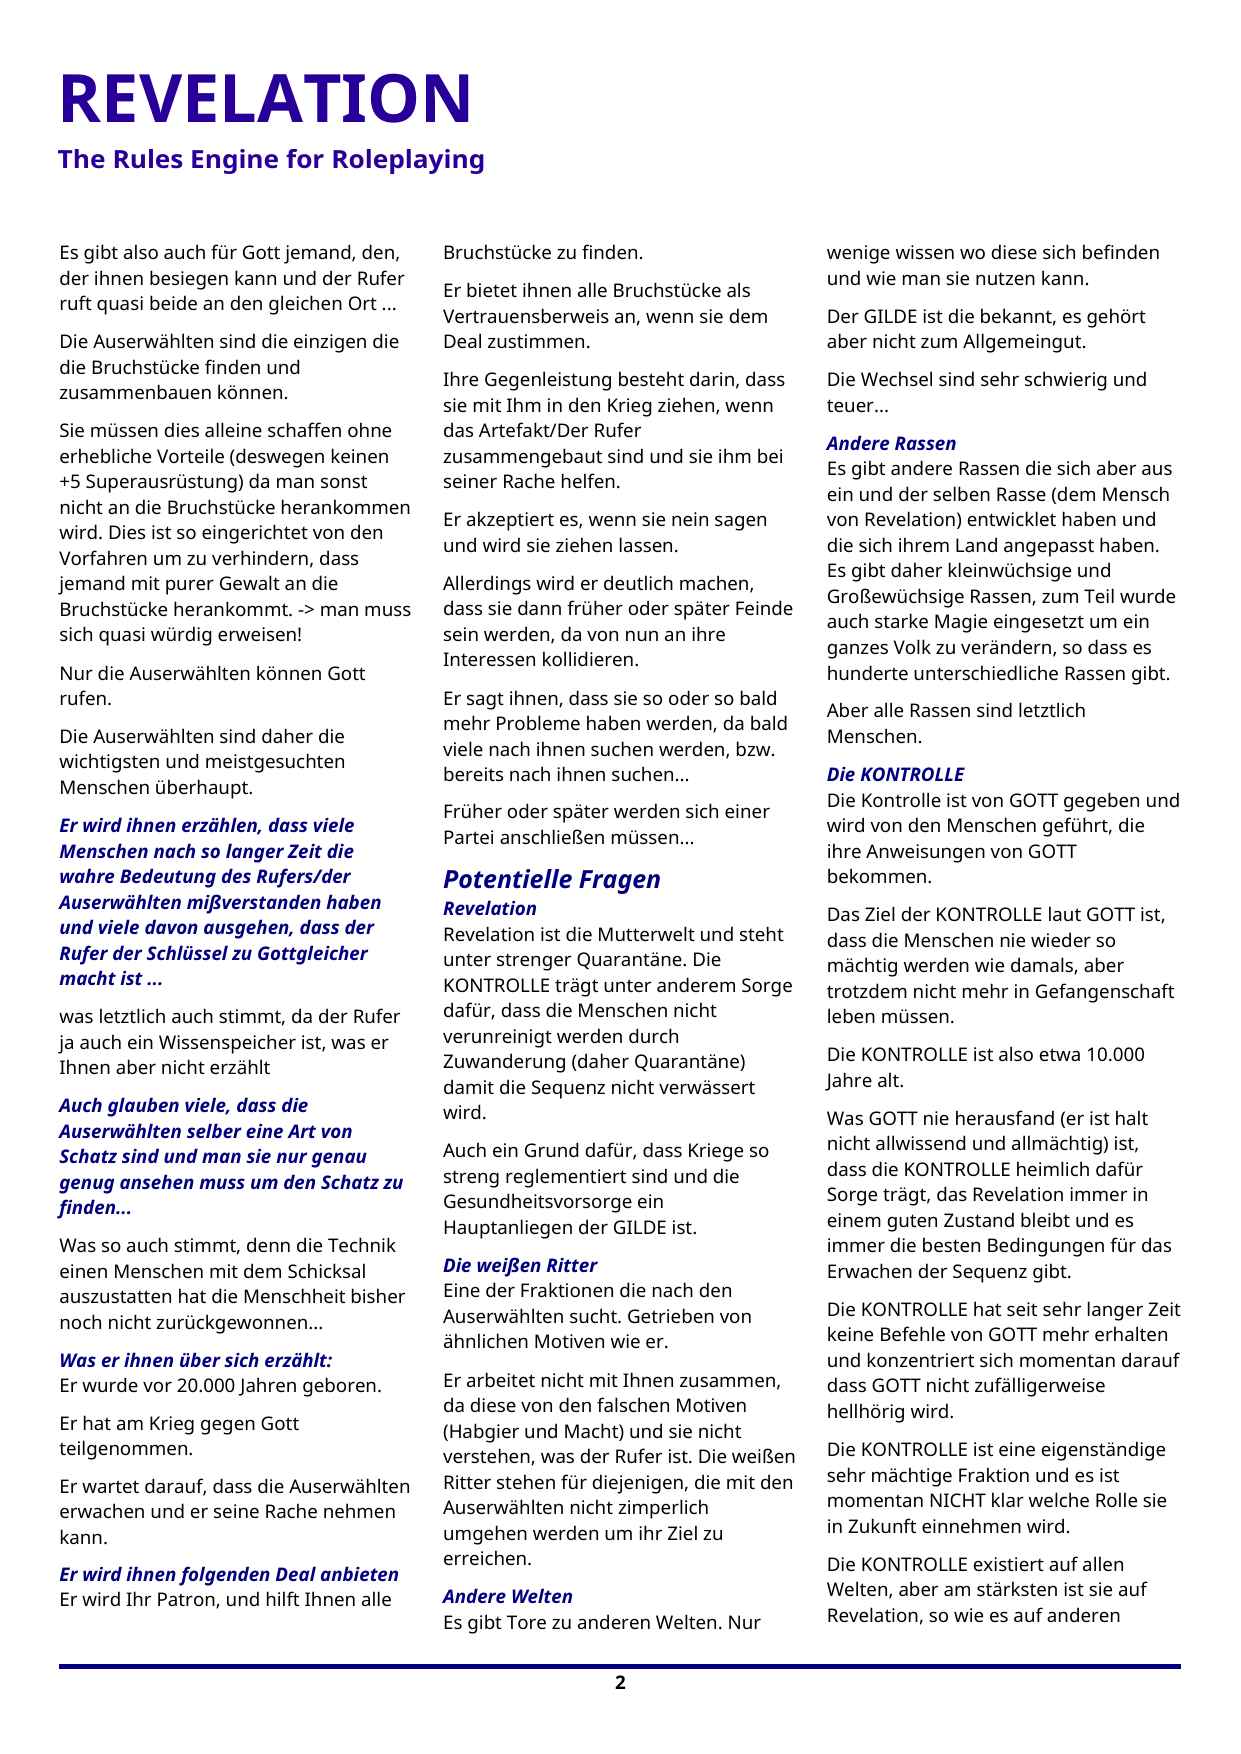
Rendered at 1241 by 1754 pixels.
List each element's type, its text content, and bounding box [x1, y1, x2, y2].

subtitle Revelation [443, 896, 797, 921]
text Der GILDE ist die bekannt, es gehört aber nicht zum Allgemeingut. [827, 303, 1181, 354]
text Die Auserwählten sind die einzigen die die Bruchstücke finden und zusammenbauen können. [59, 328, 413, 405]
text Sie müssen dies alleine schaffen ohne erhebliche Vorteile (deswegen keinen +5 Superausrüstung) da man sonst nicht an die Bruchstücke herankommen wird. Dies ist so eingerichtet von den Vorfahren um zu verhindern, dass jemand mit purer Gewalt an die Bruchstücke herankommt. -> man muss sich quasi würdig erweisen! [59, 418, 413, 647]
text Die Kontrolle ist von GOTT gegeben und wird von den Menschen geführt, die ihre Anweisungen von GOTT bekommen. [827, 787, 1181, 889]
text Die Auserwählten sind daher die wichtigsten und meistgesuchten Menschen überhaupt. [59, 723, 413, 800]
text Er arbeitet nicht mit Ihnen zusammen, da diese von den falschen Motiven (Habgier und Macht) und sie nicht verstehen, was der Rufer ist. Die weißen Ritter stehen für diejenigen, die mit den Auserwählten nicht zimperlich umgehen werden um ihr Ziel zu erreichen. [443, 1367, 797, 1571]
subtitle Die KONTROLLE [827, 761, 1181, 787]
text Eine der Fraktionen die nach den Auserwählten sucht. Getrieben von ähnlichen Motiven wie er. [443, 1278, 797, 1354]
text Die Wechsel sind sehr schwierig und teuer... [827, 367, 1181, 418]
text Er wird ihnen erzählen, dass viele Menschen nach so langer Zeit die wahre Bedeutung des Rufers/der Auserwählten mißverstanden haben und viele davon ausgehen, dass der Rufer der Schlüssel zu Gottgleicher macht ist ... [59, 812, 413, 991]
subtitle Er wird ihnen folgenden Deal anbieten [59, 1561, 413, 1587]
text Nur die Auserwählten können Gott rufen. [59, 660, 413, 711]
text Er akzeptiert es, wenn sie nein sagen und wird sie ziehen lassen. [443, 507, 797, 558]
text Was so auch stimmt, denn die Technik einen Menschen mit dem Schicksal auszustatten hat die Menschheit bisher noch nicht zurückgewonnen... [59, 1233, 413, 1335]
text Allerdings wird er deutlich machen, dass sie dann früher oder später Feinde sein werden, da von nun an ihre Interessen kollidieren. [443, 570, 797, 672]
text Er bietet ihnen alle Bruchstücke als Vertrauensberweis an, wenn sie dem Deal zustimmen. [443, 277, 797, 354]
text Ihre Gegenleistung besteht darin, dass sie mit Ihm in den Krieg ziehen, wenn das Artefakt/Der Rufer zusammengebaut sind und sie ihm bei seiner Rache helfen. [443, 367, 797, 494]
text was letztlich auch stimmt, da der Rufer ja auch ein Wissenspeicher ist, was er Ihnen aber nicht erzählt [59, 1003, 413, 1080]
text Revelation ist die Mutterwelt und steht unter strenger Quarantäne. Die KONTROLLE trägt unter anderem Sorge dafür, dass die Menschen nicht verunreinigt werden durch Zuwanderung (daher Quarantäne) damit die Sequenz nicht verwässert wird. [443, 921, 797, 1125]
subtitle Andere Rassen [827, 430, 1181, 456]
text Es gibt also auch für Gott jemand, den, der ihnen besiegen kann und der Rufer ruft quasi beide an den gleichen Ort ... [59, 239, 413, 316]
text Die KONTROLLE existiert auf allen Welten, aber am stärksten ist sie auf Revelation, so wie es auf anderen [827, 1551, 1181, 1627]
text Es gibt Tore zu anderen Welten. Nur [443, 1609, 797, 1634]
text Was GOTT nie herausfand (er ist halt nicht allwissend und allmächtig) ist, dass die KONTROLLE heimlich dafür Sorge trägt, das Revelation immer in einem guten Zustand bleibt und es immer die besten Bedingungen für das Erwachen der Sequenz gibt. [827, 1105, 1181, 1284]
subtitle Was er ihnen über sich erzählt: [59, 1347, 413, 1373]
text Das Ziel der KONTROLLE laut GOTT ist, dass die Menschen nie wieder so mächtig werden wie damals, aber trotzdem nicht mehr in Gefangenschaft leben müssen. [827, 901, 1181, 1029]
text Früher oder später werden sich einer Partei anschließen müssen... [443, 799, 797, 850]
text Auch ein Grund dafür, dass Kriege so streng reglementiert sind und die Gesundheitsvorsorge ein Hauptanliegen der GILDE ist. [443, 1138, 797, 1240]
text Er wartet darauf, dass die Auserwählten erwachen und er seine Rache nehmen kann. [59, 1473, 413, 1549]
subtitle Potentielle Fragen [443, 861, 797, 896]
text Die KONTROLLE ist also etwa 10.000 Jahre alt. [827, 1042, 1181, 1093]
text Er wurde vor 20.000 Jahren geboren. [59, 1373, 413, 1398]
text Aber alle Rassen sind letztlich Menschen. [827, 698, 1181, 749]
text Er sagt ihnen, dass sie so oder so bald mehr Probleme haben werden, da bald viele nach ihnen suchen werden, bzw. bereits nach ihnen suchen... [443, 685, 797, 787]
text Er hat am Krieg gegen Gott teilgenommen. [59, 1410, 413, 1461]
text wenige wissen wo diese sich befinden und wie man sie nutzen kann. [827, 239, 1181, 291]
text Er wird Ihr Patron, und hilft Ihnen alle [59, 1587, 413, 1612]
text Es gibt andere Rassen die sich aber aus ein und der selben Rasse (dem Mensch von Revelation) entwicklet haben und die sich ihrem Land angepasst haben. Es gibt daher kleinwüchsige und Großewüchsige Rassen, zum Teil wurde auch starke Magie eingesetzt um ein ganzes Volk zu verändern, so dass es hunderte unterschiedliche Rassen gibt. [827, 456, 1181, 685]
text Die KONTROLLE ist eine eigenständige sehr mächtige Fraktion und es ist momentan NICHT klar welche Rolle sie in Zukunft einnehmen wird. [827, 1436, 1181, 1538]
subtitle Die weißen Ritter [443, 1252, 797, 1278]
subtitle Andere Welten [443, 1583, 797, 1609]
text Die KONTROLLE hat seit sehr langer Zeit keine Befehle von GOTT mehr erhalten und konzentriert sich momentan darauf dass GOTT nicht zufälligerweise hellhörig wird. [827, 1296, 1181, 1424]
text Bruchstücke zu finden. [443, 239, 797, 265]
text Auch glauben viele, dass die Auserwählten selber eine Art von Schatz sind und man sie nur genau genug ansehen muss um den Schatz zu finden... [59, 1093, 413, 1220]
